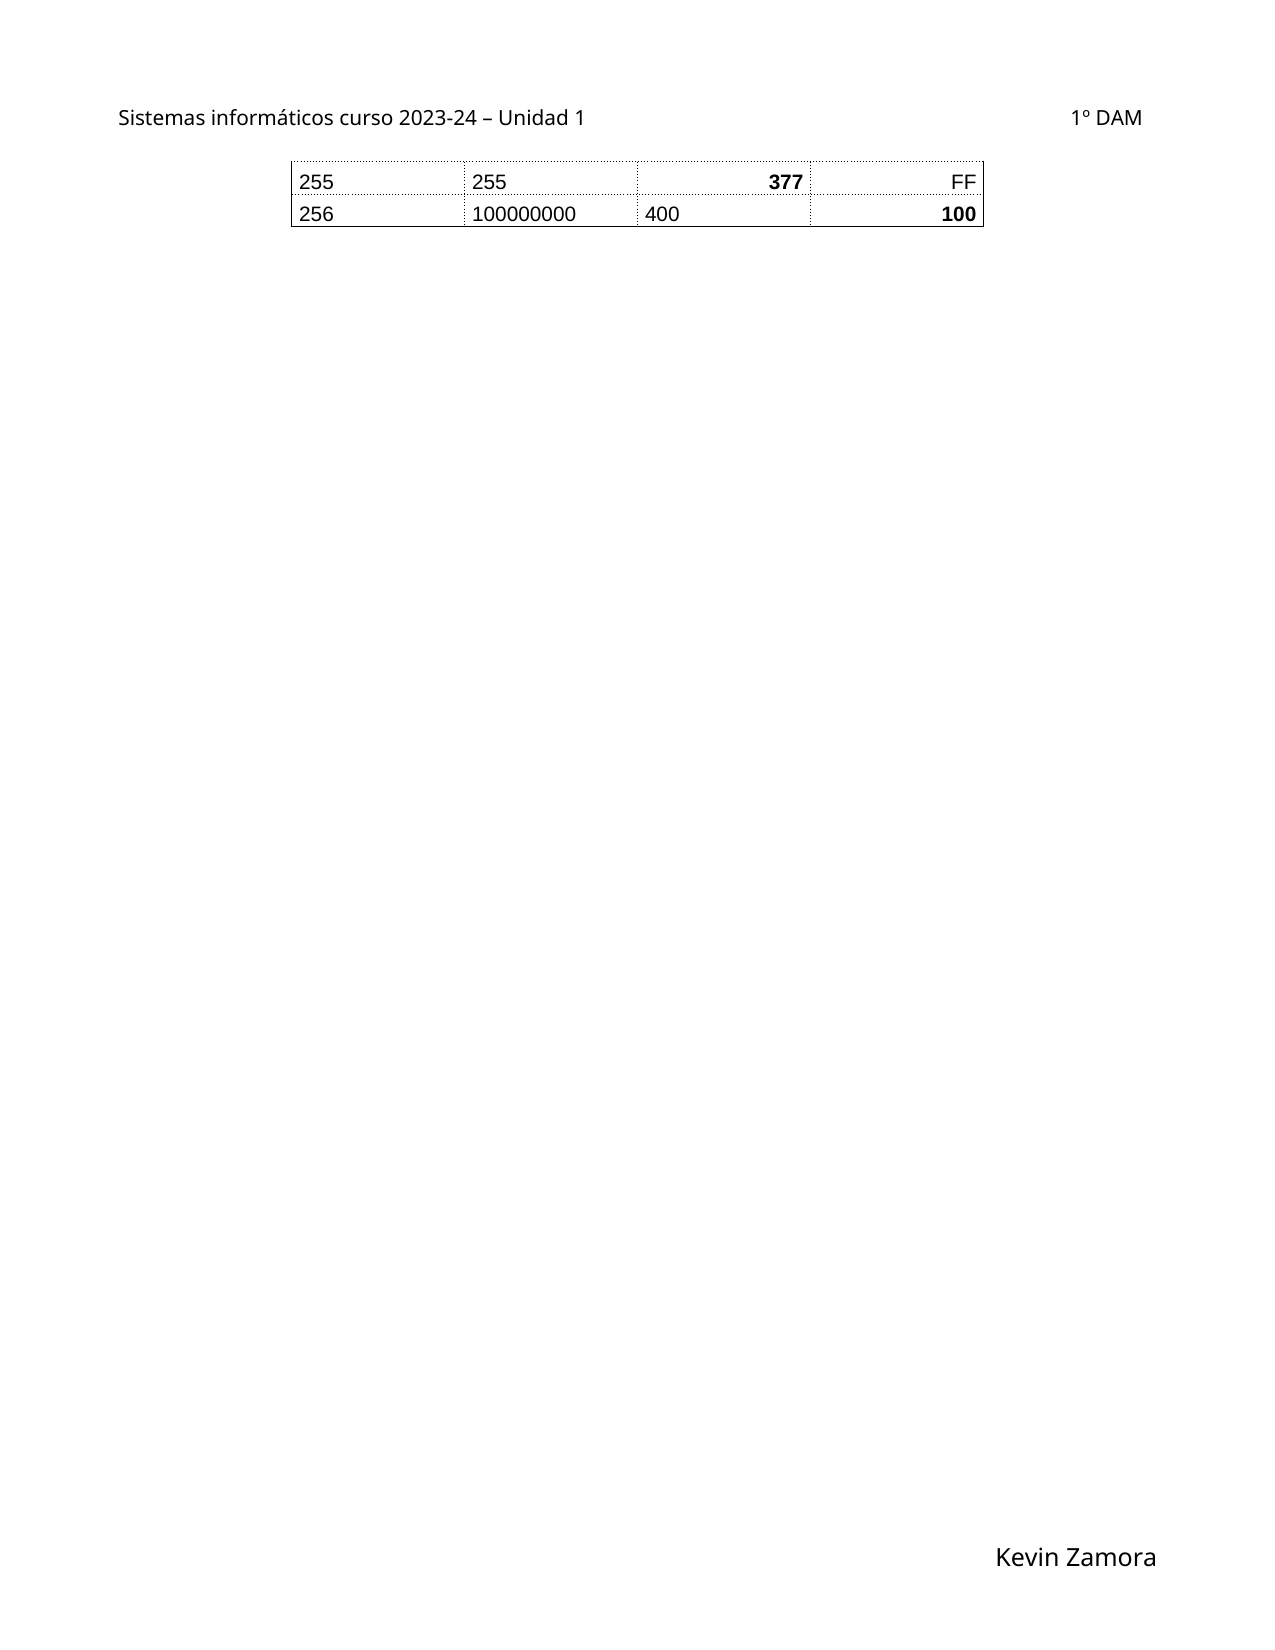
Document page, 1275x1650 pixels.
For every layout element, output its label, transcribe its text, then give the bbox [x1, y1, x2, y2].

table_cell 400 [638, 194, 810, 226]
table_cell FF [810, 161, 983, 193]
table_cell 255 [292, 161, 464, 193]
table_cell 377 [638, 161, 810, 193]
table_cell 256 [292, 194, 464, 226]
table_cell 255 [465, 161, 637, 193]
table_cell 100 [810, 194, 983, 226]
table_cell 100000000 [465, 194, 637, 226]
